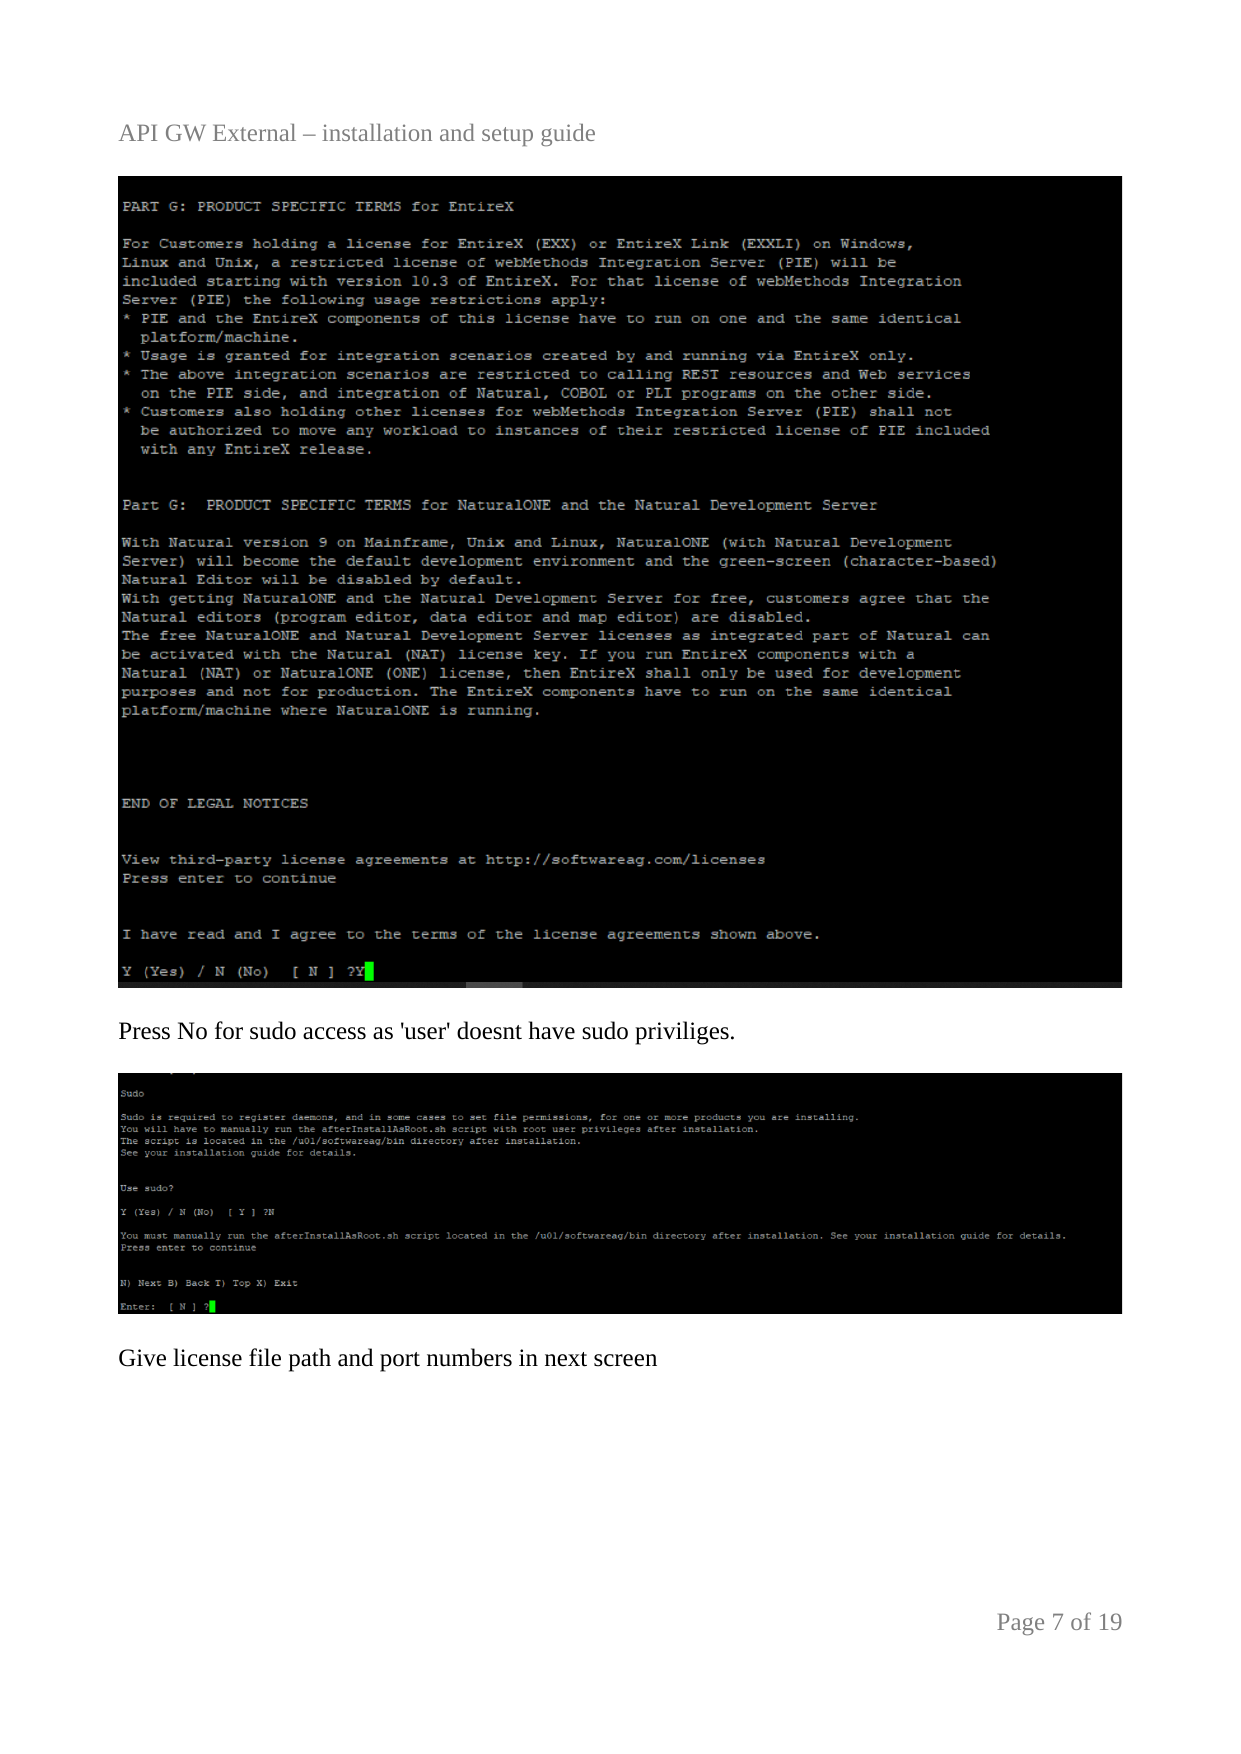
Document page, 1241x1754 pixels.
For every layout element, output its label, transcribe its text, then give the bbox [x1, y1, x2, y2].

text Press No for sudo access as 'user' doesnt have sudo priviliges. [118, 1016, 1122, 1045]
picture [118, 1073, 1123, 1314]
picture [118, 176, 1123, 988]
text Give license file path and port numbers in next screen [118, 1343, 1122, 1371]
